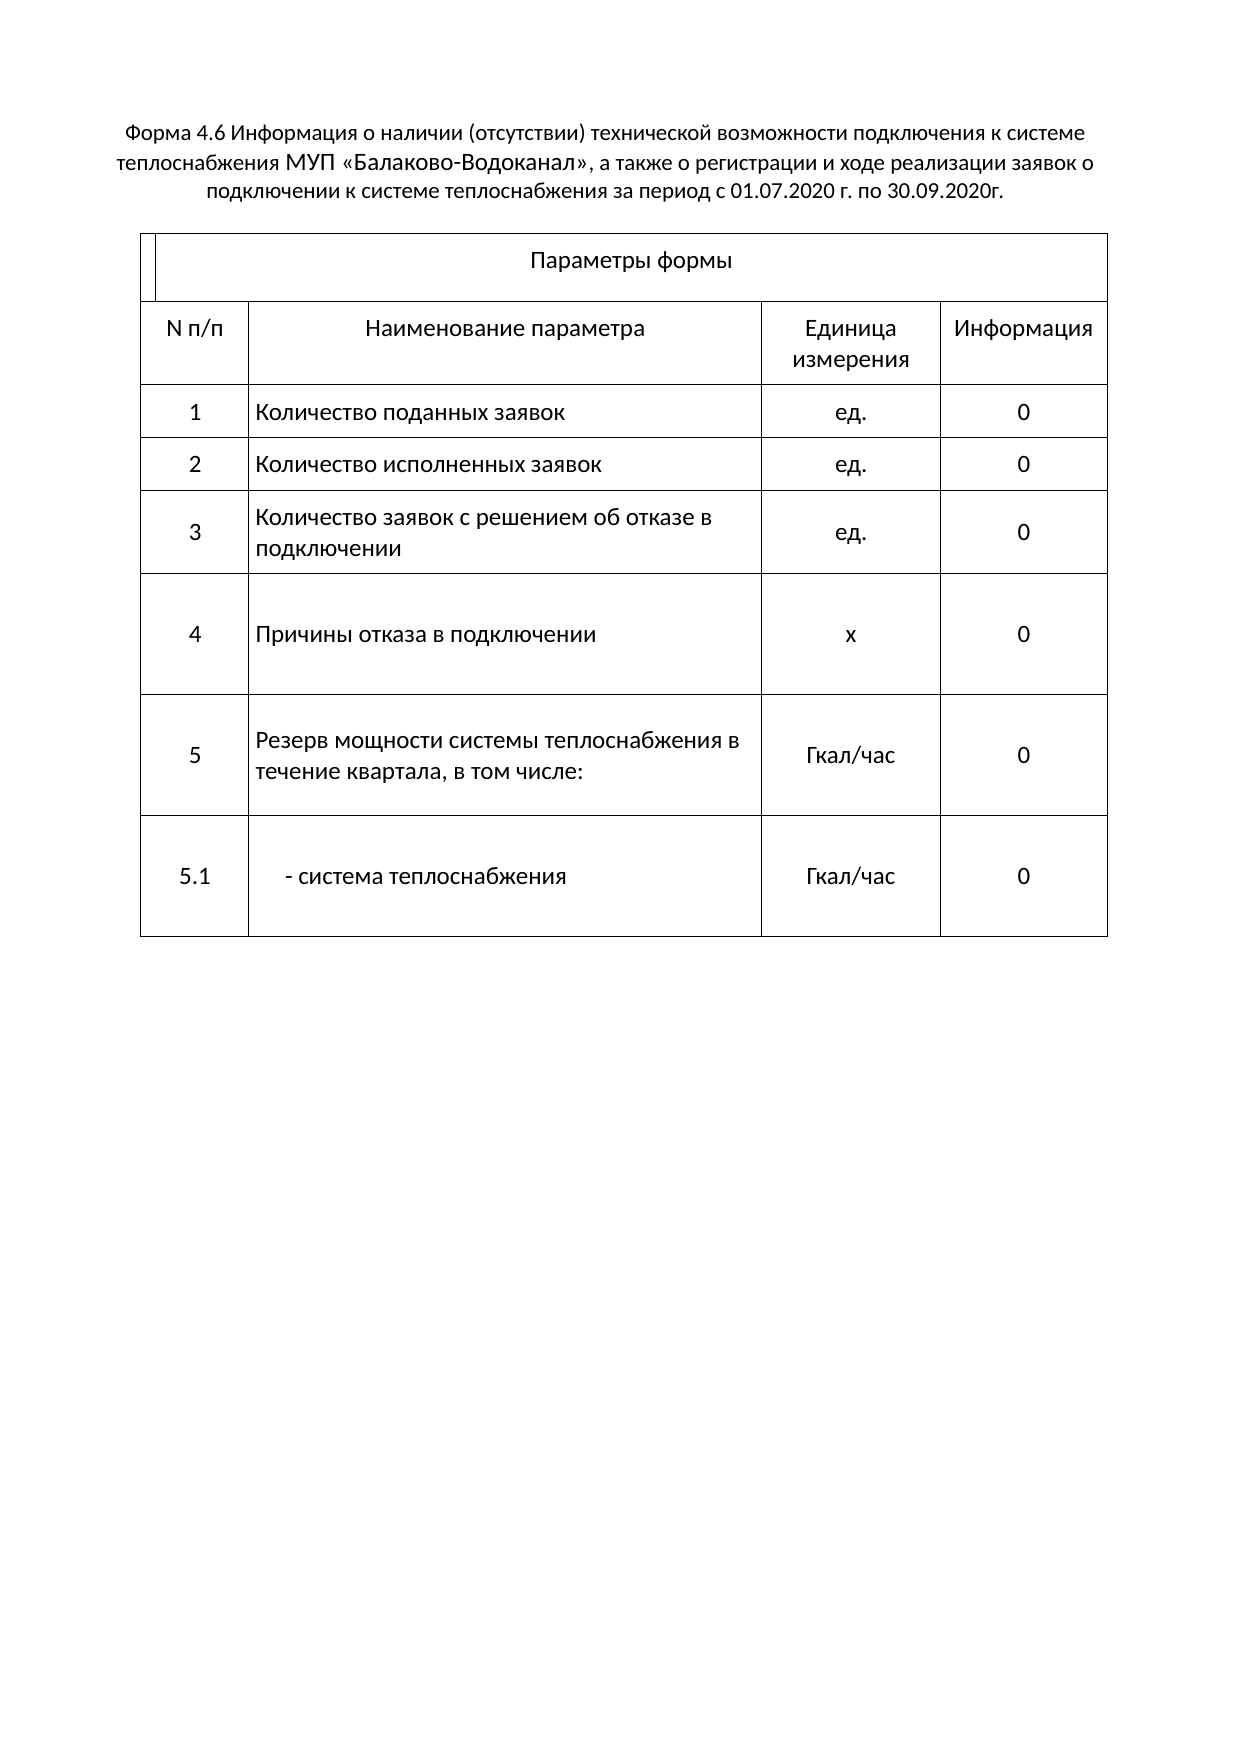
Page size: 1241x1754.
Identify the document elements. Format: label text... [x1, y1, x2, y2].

table_cell [1108, 384, 1113, 437]
table_cell Количество поданных заявок [249, 385, 761, 437]
table_cell 0 [941, 695, 1107, 815]
table_cell 0 [941, 491, 1107, 573]
table_cell x [762, 574, 940, 694]
table_cell 2 [141, 438, 248, 490]
table_cell [1108, 694, 1113, 747]
table_cell [1108, 626, 1113, 694]
table_cell 1 [141, 385, 248, 437]
table_cell 0 [941, 574, 1107, 694]
table_cell 4 [141, 574, 248, 694]
table_cell - система теплоснабжения [249, 816, 761, 936]
table_header [141, 234, 155, 301]
table_header [1108, 233, 1113, 301]
table_cell ед. [762, 385, 940, 437]
table_cell [1108, 747, 1113, 815]
table_cell Резерв мощности системы теплоснабжения в течение квартала, в том числе: [249, 695, 761, 815]
table_cell 0 [941, 438, 1107, 490]
table_cell Гкал/час [762, 695, 940, 815]
table_cell 0 [941, 385, 1107, 437]
table_cell [1108, 490, 1113, 573]
table_cell Количество исполненных заявок [249, 438, 761, 490]
text Форма 4.6 Информация о наличии (отсутствии) технической возможности подключения к системе теплоснабжения МУП «Балаково-Водоканал», а также о регистрации и ходе реализации заявок о подключении к системе теплоснабжения за период с 01.07.2020 г. по 30.09.2020г. [59, 118, 1152, 205]
table_cell [1108, 573, 1113, 626]
table_cell ед. [762, 438, 940, 490]
table_cell 0 [941, 816, 1107, 936]
table_header Параметры формы [156, 234, 1107, 301]
table_cell Гкал/час [762, 816, 940, 936]
table_cell 5.1 [141, 816, 248, 936]
table_cell ед. [762, 491, 940, 573]
table_cell [1108, 437, 1113, 490]
table_cell Количество заявок с решением об отказе в подключении [249, 491, 761, 573]
table_cell Причины отказа в подключении [249, 574, 761, 694]
table_cell 5 [141, 695, 248, 815]
table_cell N п/п [141, 302, 248, 384]
table_cell Наименование параметра [249, 302, 761, 384]
table_cell [1108, 815, 1113, 867]
table_cell Единица измерения [762, 302, 940, 384]
table_cell [1108, 301, 1113, 384]
table_cell 3 [141, 491, 248, 573]
table_cell [1108, 868, 1113, 936]
table_cell Информация [941, 302, 1107, 384]
